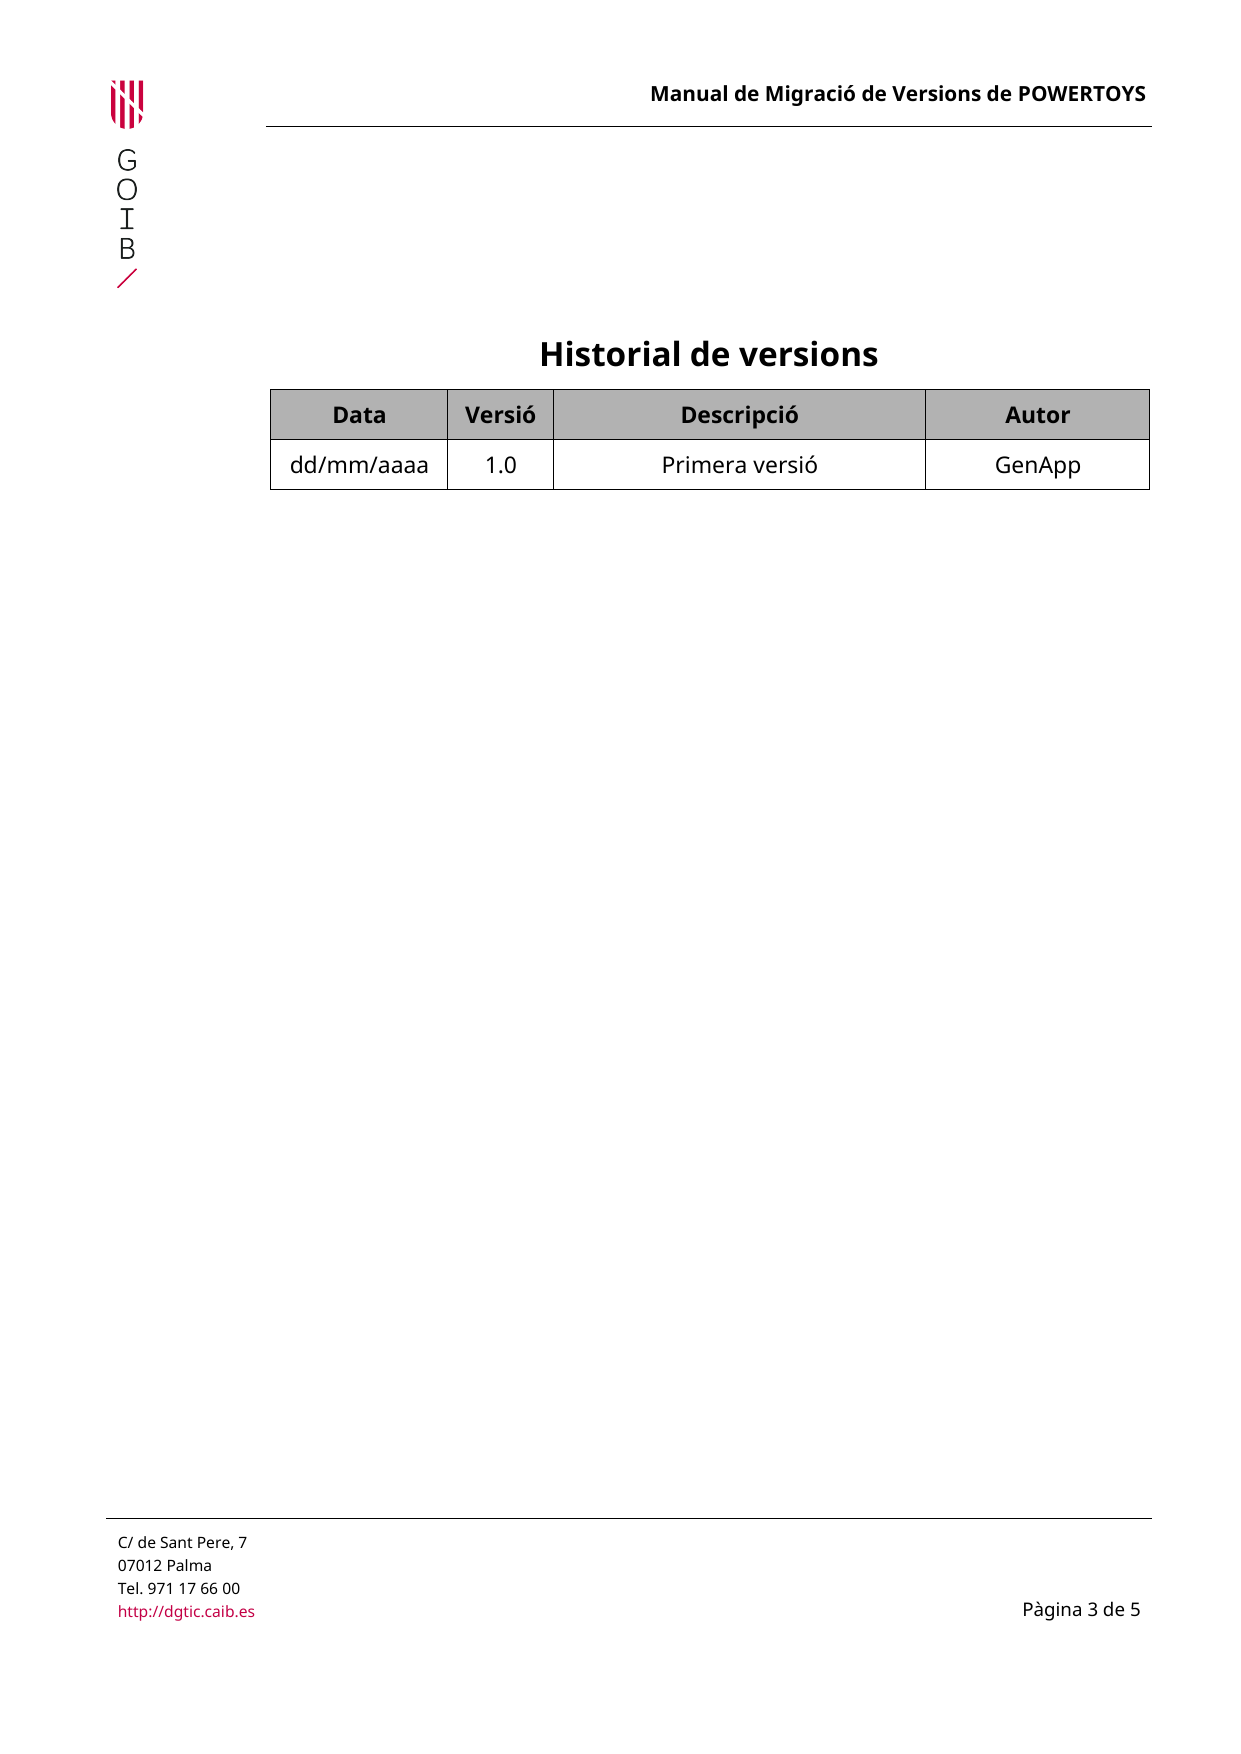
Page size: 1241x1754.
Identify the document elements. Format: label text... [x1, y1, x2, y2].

table_cell GenApp [926, 440, 1149, 489]
picture [82, 57, 172, 319]
table_header Data [271, 390, 447, 439]
subtitle Historial de versions [266, 331, 1152, 377]
table_header Versió [448, 390, 553, 439]
table_cell Primera versió [554, 440, 925, 489]
table_header Autor [926, 390, 1149, 439]
table_header Descripció [554, 390, 925, 439]
table_cell dd/mm/aaaa [271, 440, 447, 489]
table_cell 1.0 [448, 440, 553, 489]
